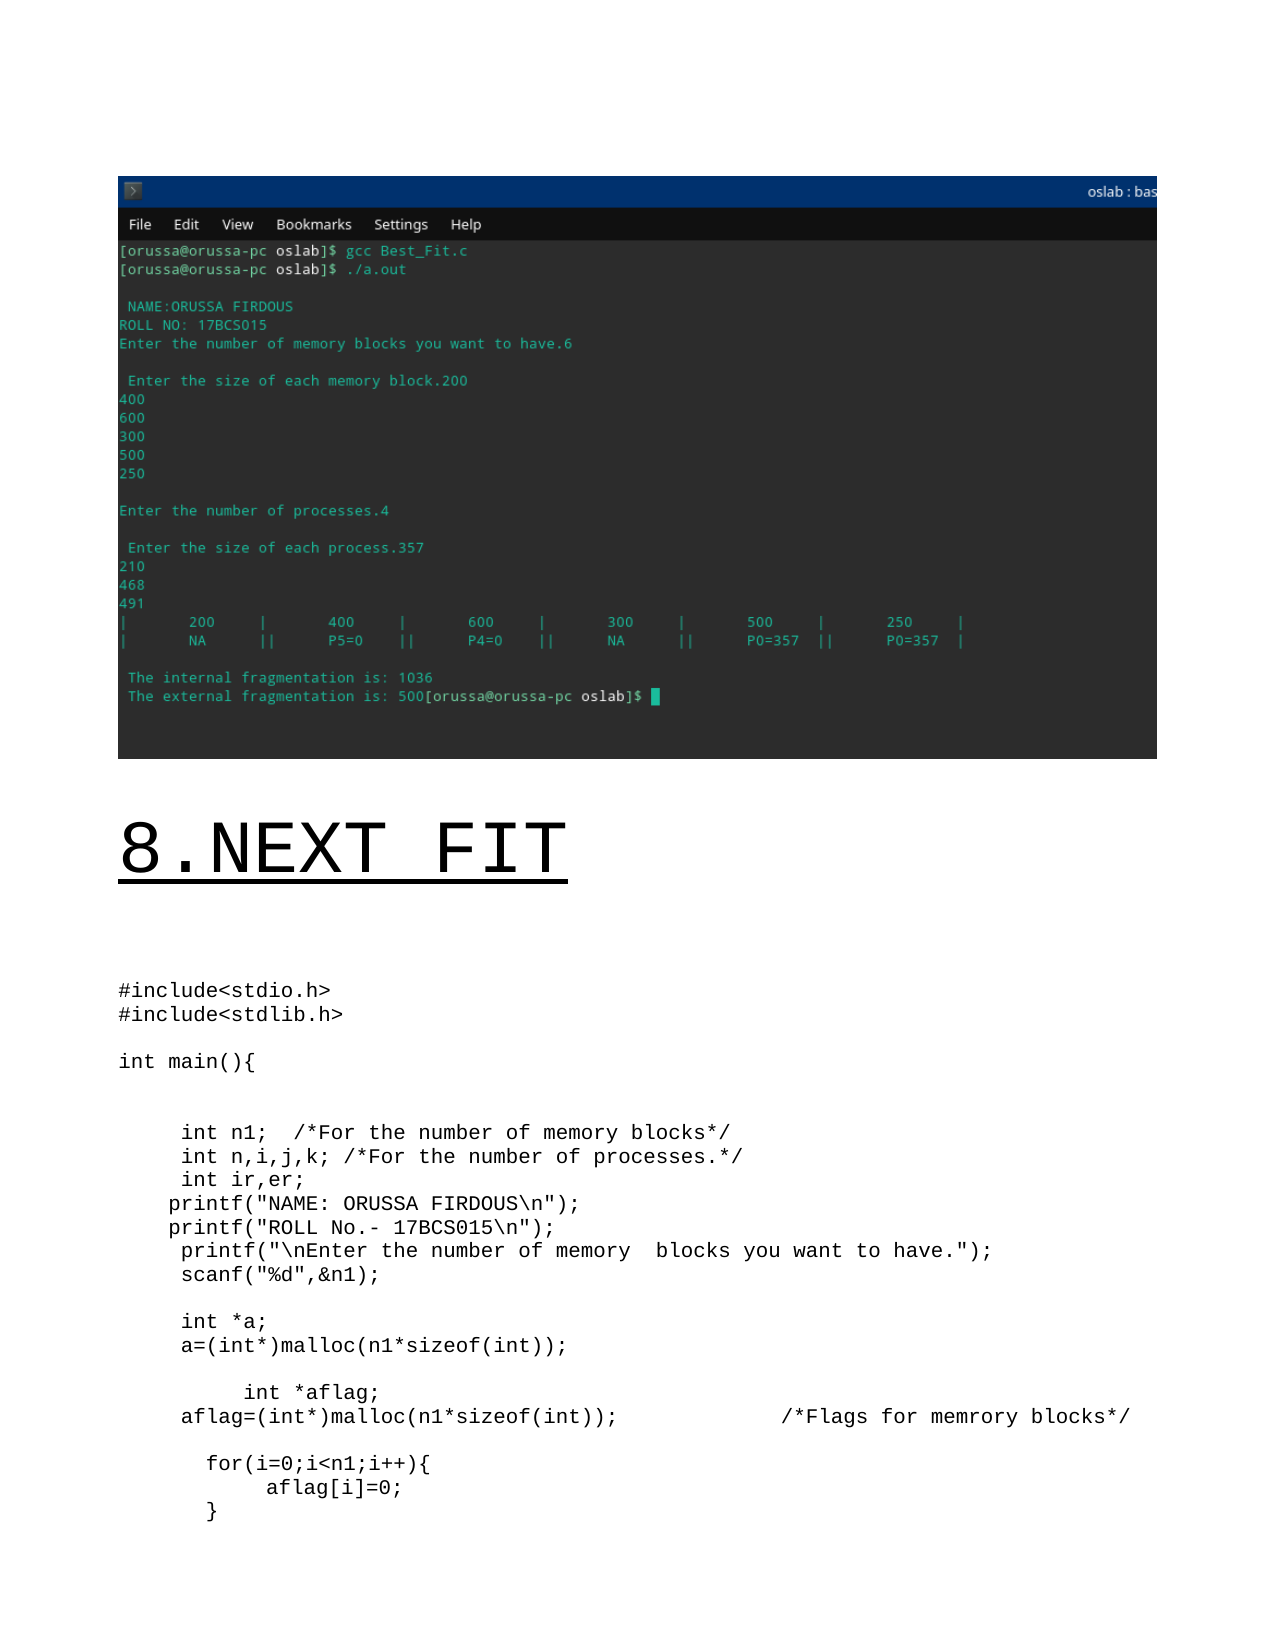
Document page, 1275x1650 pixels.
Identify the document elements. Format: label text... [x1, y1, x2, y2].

text 8.NEXT FIT [118, 810, 1157, 895]
text printf("NAME: ORUSSA FIRDOUS\n"); [118, 1193, 1157, 1217]
text scanf("%d",&n1); [118, 1264, 1157, 1288]
picture [118, 176, 1157, 759]
text int *a; [118, 1311, 1157, 1335]
text #include<stdio.h> [118, 980, 1157, 1004]
text for(i=0;i<n1;i++){ [118, 1453, 1157, 1477]
text a=(int*)malloc(n1*sizeof(int)); [118, 1335, 1157, 1359]
text printf("\nEnter the number of memory blocks you want to have."); [118, 1240, 1157, 1264]
text } [118, 1501, 1157, 1524]
text int main(){ [118, 1051, 1157, 1075]
text int *aflag; [118, 1382, 1157, 1406]
text int ir,er; [118, 1169, 1157, 1193]
text aflag[i]=0; [118, 1477, 1157, 1501]
text aflag=(int*)malloc(n1*sizeof(int)); /*Flags for memrory blocks*/ [118, 1406, 1157, 1429]
text int n1; /*For the number of memory blocks*/ [118, 1122, 1157, 1146]
text printf("ROLL No.- 17BCS015\n"); [118, 1217, 1157, 1240]
text int n,i,j,k; /*For the number of processes.*/ [118, 1146, 1157, 1169]
text #include<stdlib.h> [118, 1004, 1157, 1028]
